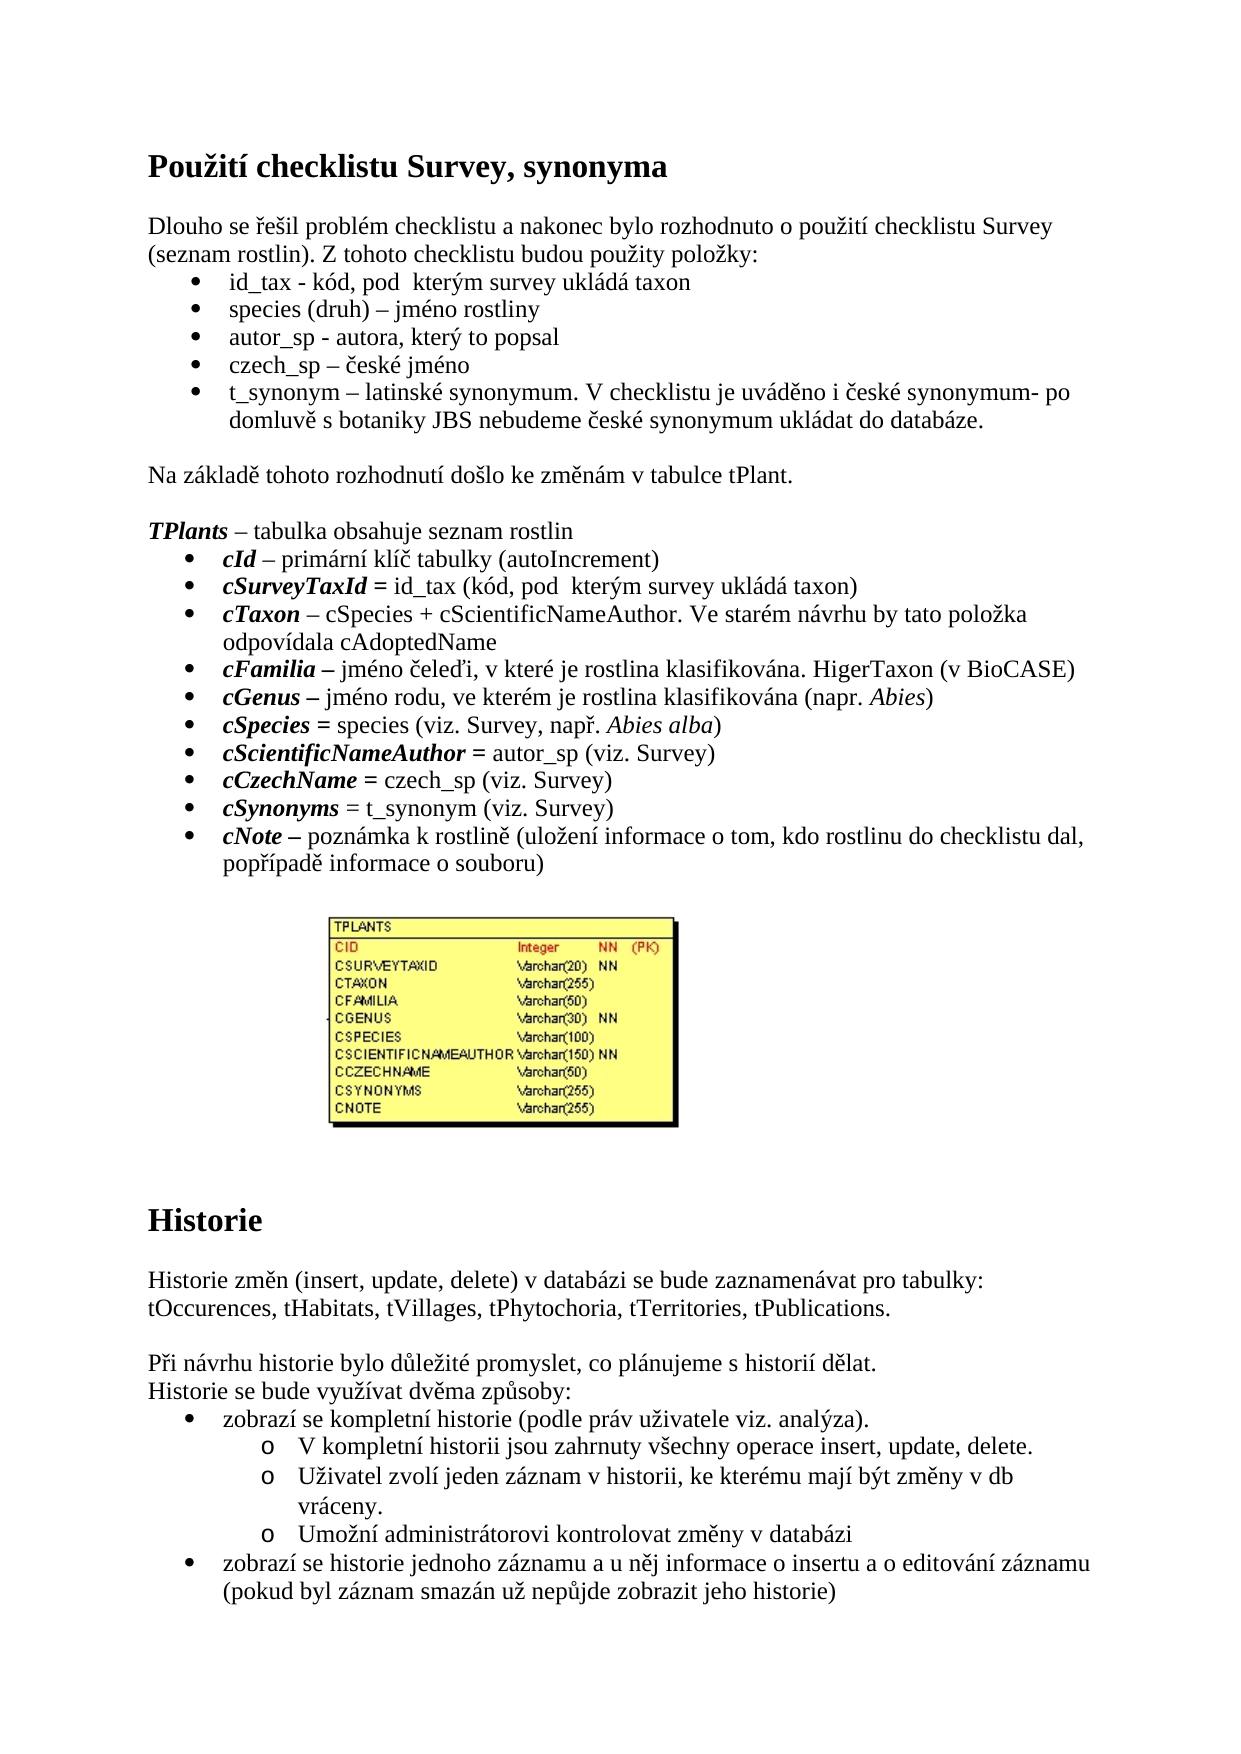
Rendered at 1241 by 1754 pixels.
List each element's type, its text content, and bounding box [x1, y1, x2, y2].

list cGenus – jméno rodu, ve kterém je rostlina klasifikována (napr. Abies) [185, 683, 1092, 711]
list cCzechName = czech_sp (viz. Survey) [185, 766, 1092, 794]
list cSurveyTaxId = id_tax (kód, pod kterým survey ukládá taxon) [185, 572, 1092, 600]
list species (druh) – jméno rostliny [191, 295, 1092, 323]
text Při návrhu historie bylo důležité promyslet, co plánujeme s historií dělat. [148, 1349, 1092, 1377]
list cId – primární klíč tabulky (autoIncrement) [185, 545, 1092, 572]
text Historie se bude využívat dvěma způsoby: [148, 1377, 1092, 1405]
list cTaxon – cSpecies + cScientificNameAuthor. Ve starém návrhu by tato položka odpovídala cAdoptedName [185, 600, 1092, 656]
list cSynonyms = t_synonym (viz. Survey) [185, 794, 1092, 822]
list cSpecies = species (viz. Survey, např. Abies alba) [185, 711, 1092, 739]
list autor_sp - autora, který to popsal [191, 323, 1092, 351]
list czech_sp – české jméno [191, 351, 1092, 378]
text TPlants – tabulka obsahuje seznam rostlin [148, 517, 1092, 545]
list zobrazí se kompletní historie (podle práv uživatele viz. analýza). [185, 1405, 1092, 1432]
list cScientificNameAuthor = autor_sp (viz. Survey) [185, 739, 1092, 766]
list Umožní administrátorovi kontrolovat změny v databázi [260, 1520, 1092, 1549]
list Uživatel zvolí jeden záznam v historii, ke kterému mají být změny v db vráceny. [260, 1462, 1092, 1520]
list t_synonym – latinské synonymum. V checklistu je uváděno i české synonymum- po domluvě s botaniky JBS nebudeme české synonymum ukládat do databáze. [191, 378, 1092, 434]
list zobrazí se historie jednoho záznamu a u něj informace o insertu a o editování záznamu (pokud byl záznam smazán už nepůjde zobrazit jeho historie) [185, 1549, 1092, 1605]
text Dlouho se řešil problém checklistu a nakonec bylo rozhodnuto o použití checklistu Survey (seznam rostlin). Z tohoto checklistu budou použity položky: [148, 212, 1092, 268]
list id_tax - kód, pod kterým survey ukládá taxon [191, 268, 1092, 295]
subtitle Historie [148, 1202, 1092, 1238]
subtitle Použití checklistu Survey, synonyma [148, 148, 1092, 184]
list cNote – poznámka k rostlině (uložení informace o tom, kdo rostlinu do checklistu dal, popřípadě informace o souboru) [185, 822, 1092, 877]
text Historie změn (insert, update, delete) v databázi se bude zaznamenávat pro tabulky: tOccurences, tHabitats, tVillages, tPhytochoria, tTerritories, tPublications. [148, 1266, 1092, 1322]
picture [326, 913, 699, 1132]
list cFamilia – jméno čeleďi, v které je rostlina klasifikována. HigerTaxon (v BioCASE) [185, 656, 1092, 683]
text Na základě tohoto rozhodnutí došlo ke změnám v tabulce tPlant. [148, 462, 1092, 489]
list V kompletní historii jsou zahrnuty všechny operace insert, update, delete. [260, 1432, 1092, 1462]
